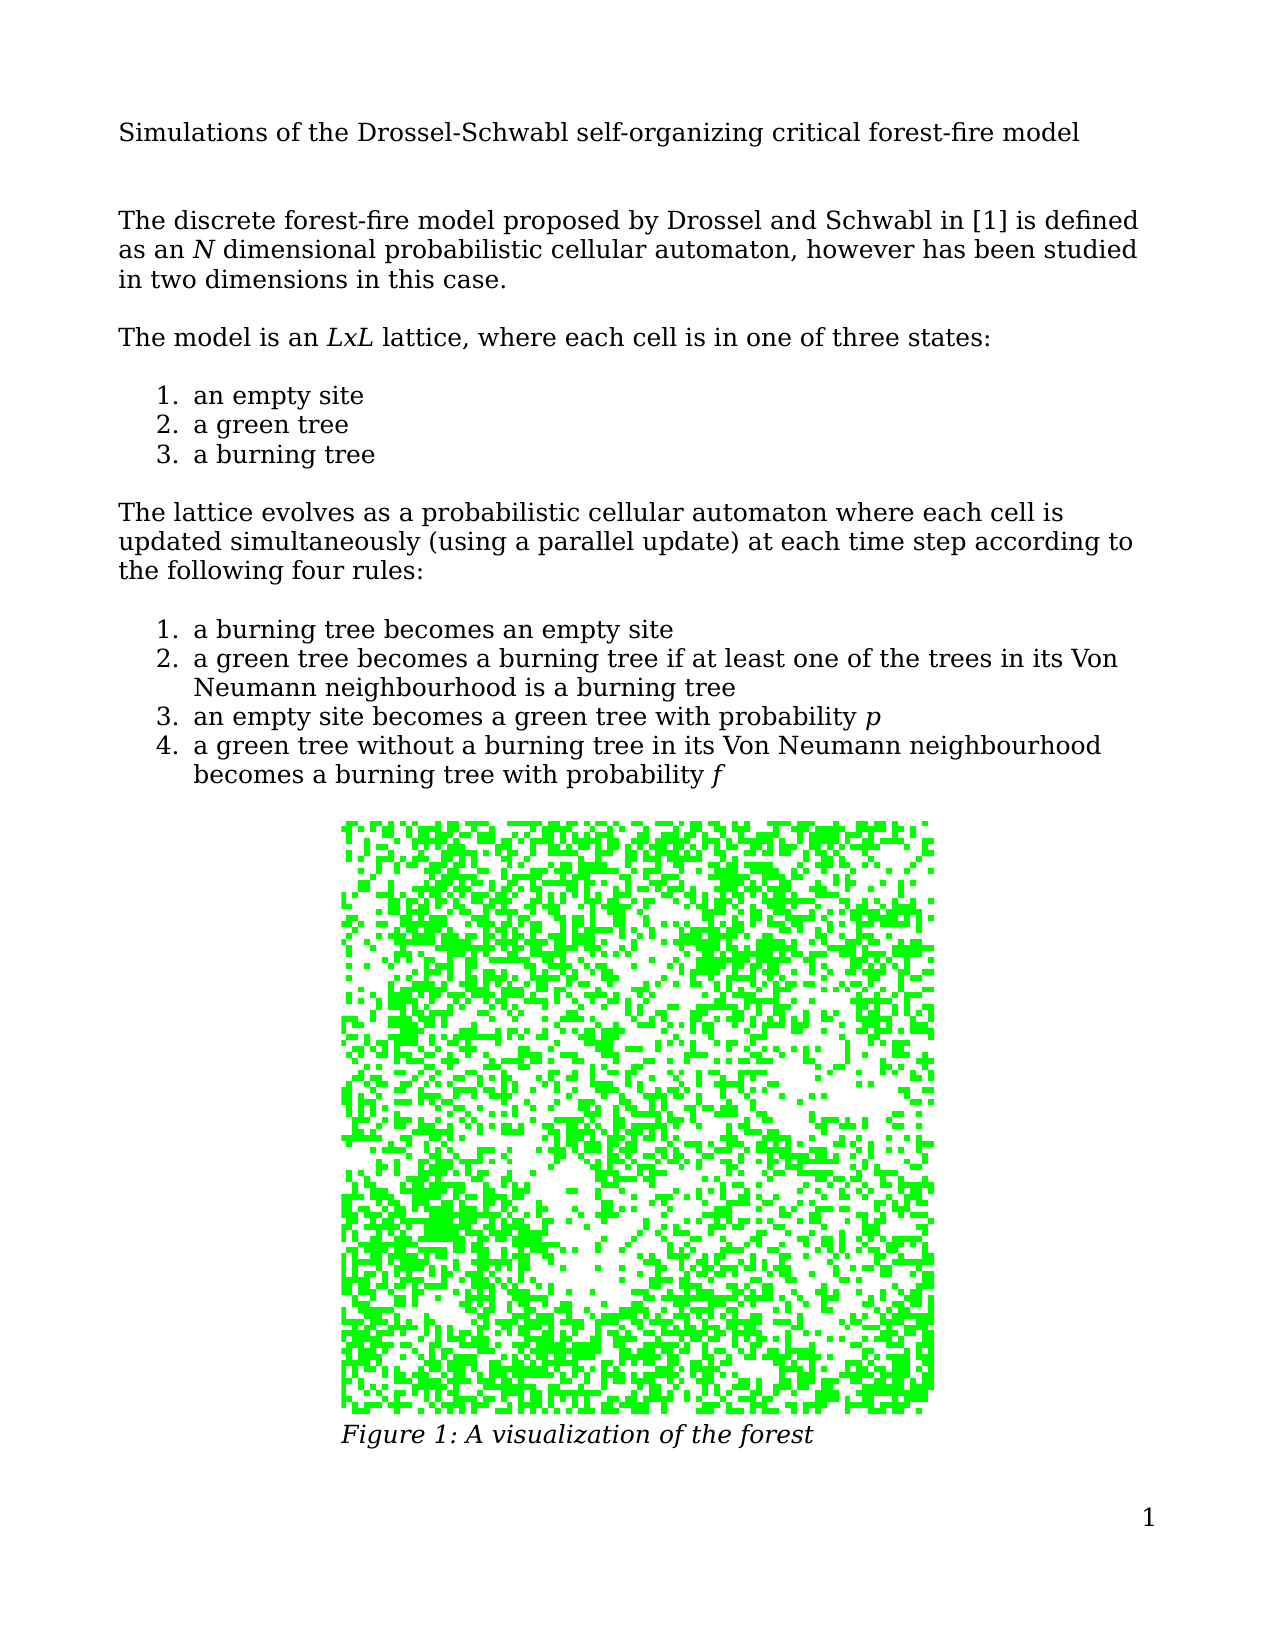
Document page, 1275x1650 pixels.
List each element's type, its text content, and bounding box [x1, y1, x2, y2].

picture [341, 821, 934, 1414]
list a burning tree [156, 440, 1157, 469]
text The lattice evolves as a probabilistic cellular automaton where each cell is updated simultaneously (using a parallel update) at each time step according to the following four rules: [118, 498, 1157, 586]
list a green tree [156, 411, 1157, 440]
text The model is an LxL lattice, where each cell is in one of three states: [118, 323, 1157, 352]
list an empty site becomes a green tree with probability p [156, 702, 1157, 731]
list a green tree without a burning tree in its Von Neumann neighbourhood becomes a burning tree with probability f [156, 731, 1157, 790]
text Figure 1: A visualization of the forest [341, 1414, 934, 1449]
list a burning tree becomes an empty site [156, 615, 1157, 644]
text The discrete forest-fire model proposed by Drossel and Schwabl in [1] is defined as an N dimensional probabilistic cellular automaton, however has been studied in two dimensions in this case. [118, 206, 1157, 294]
list an empty site [156, 381, 1157, 411]
list a green tree becomes a burning tree if at least one of the trees in its Von Neumann neighbourhood is a burning tree [156, 644, 1157, 702]
